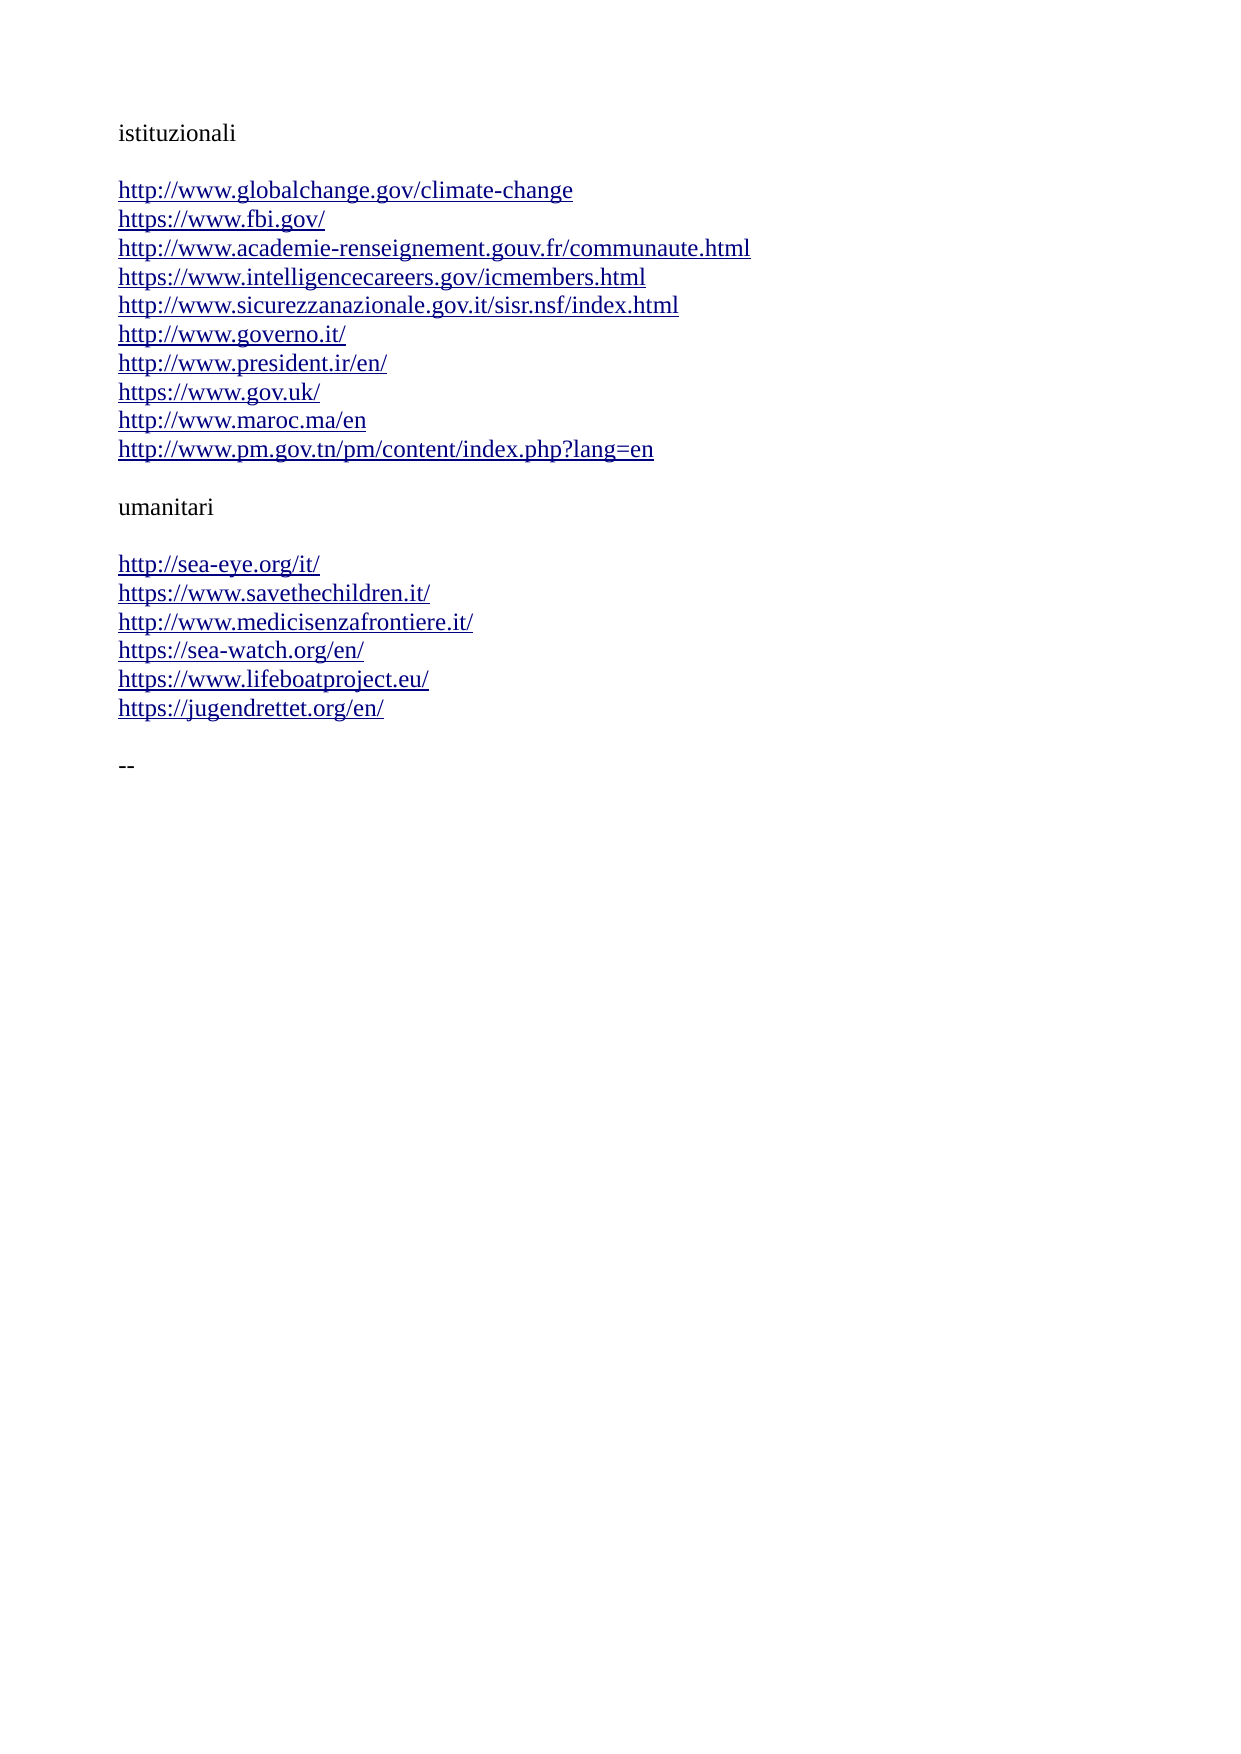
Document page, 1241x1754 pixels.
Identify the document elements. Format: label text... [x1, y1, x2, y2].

text istituzionali http://www.globalchange.gov/climate-change https://www.fbi.gov/ http://www.academie-renseignement.gouv.fr/communaute.html https://www.intelligencecareers.gov/icmembers.html http://www.sicurezzanazionale.gov.it/sisr.nsf/index.html http://www.governo.it/ http://www.president.ir/en/ https://www.gov.uk/ http://www.maroc.ma/en http://www.pm.gov.tn/pm/content/index.php?lang=en umanitari http://sea-eye.org/it/ https://www.savethechildren.it/ http://www.medicisenzafrontiere.it/ https://sea-watch.org/en/ https://www.lifeboatproject.eu/ https://jugendrettet.org/en/ -- [118, 118, 1122, 779]
